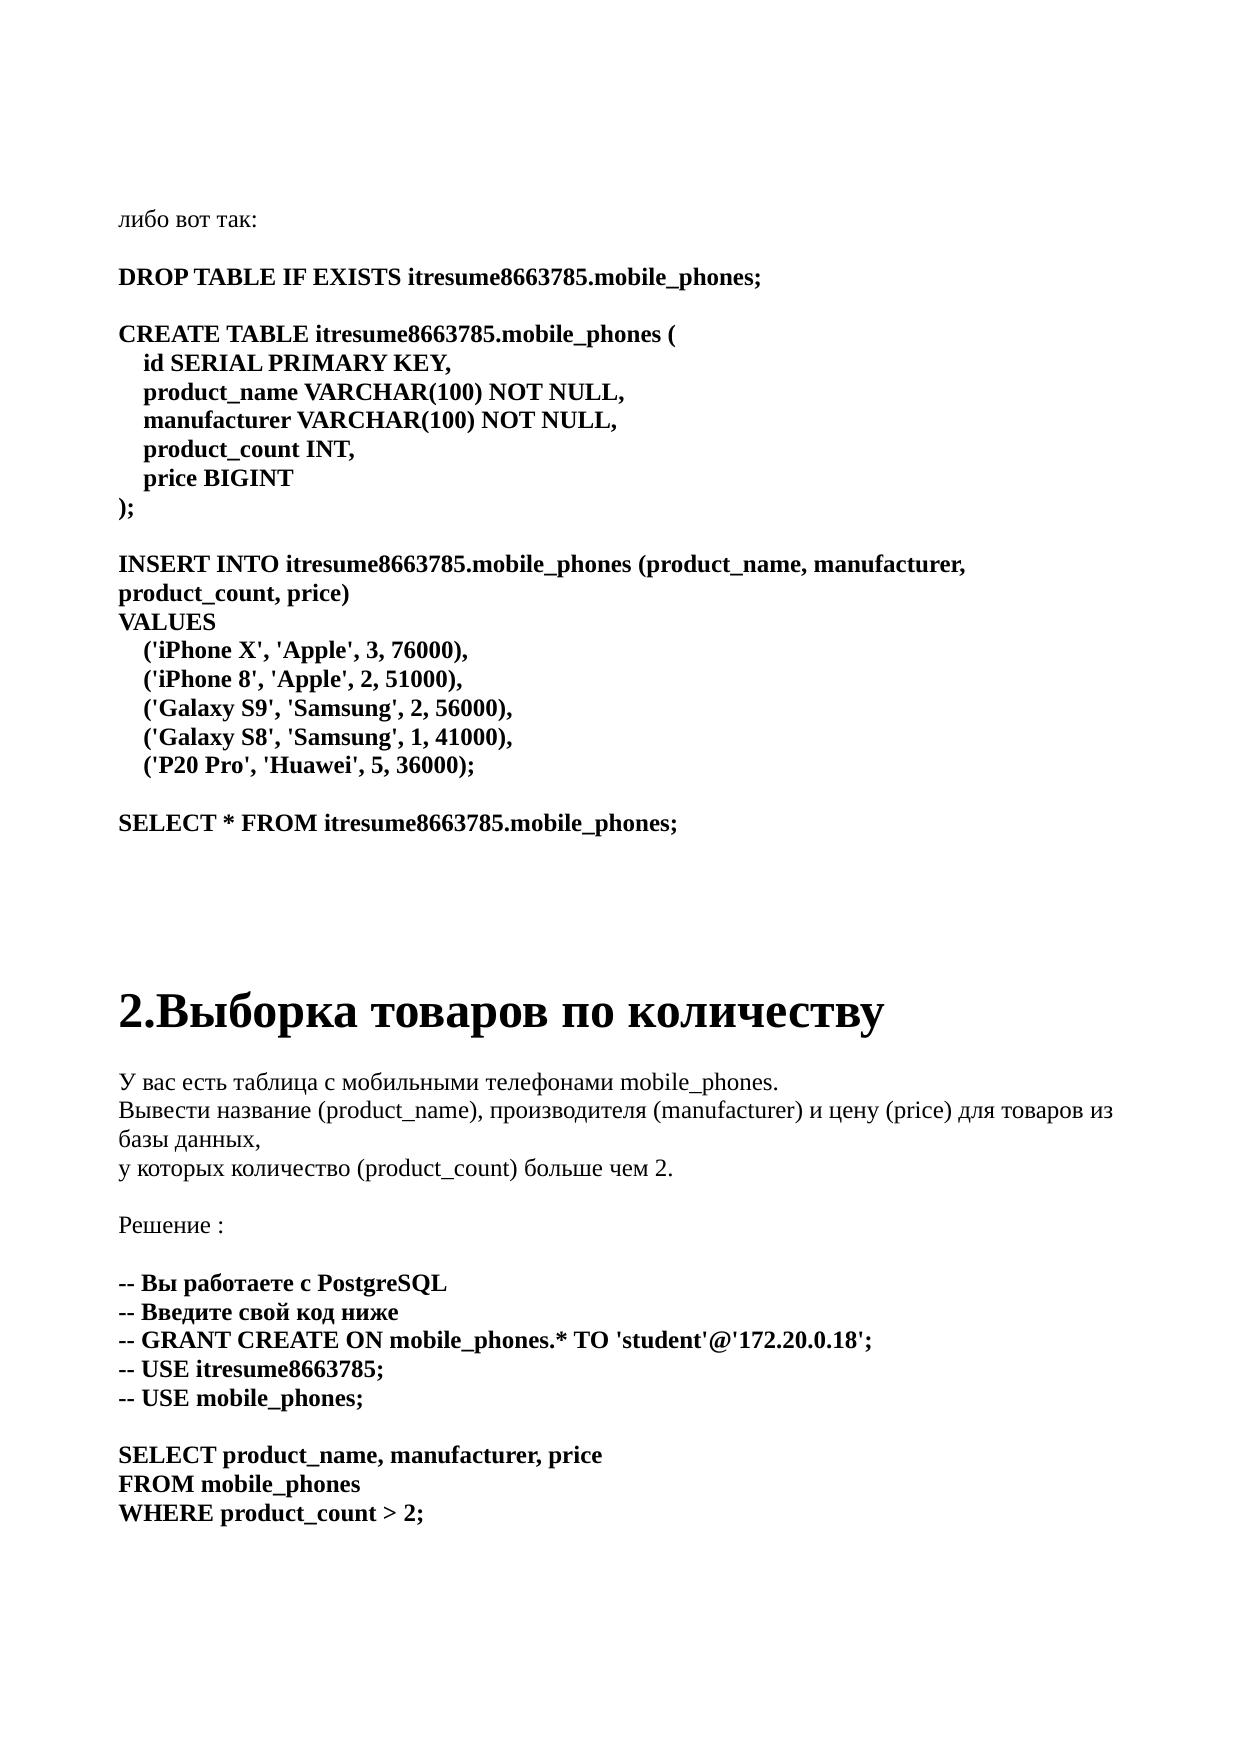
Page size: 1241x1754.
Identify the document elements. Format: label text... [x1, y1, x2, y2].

text Вывести название (product_name), производителя (manufacturer) и цену (price) для товаров из базы данных, [118, 1096, 1122, 1153]
text id SERIAL PRIMARY KEY, [118, 348, 1122, 377]
text либо вот так: [118, 204, 1122, 233]
text DROP TABLE IF EXISTS itresume8663785.mobile_phones; [118, 262, 1122, 291]
text Решение : [118, 1211, 1122, 1239]
text INSERT INTO itresume8663785.mobile_phones (product_name, manufacturer, product_count, price) [118, 549, 1122, 607]
text -- Введите свой код ниже [118, 1297, 1122, 1326]
text ('P20 Pro', 'Huawei', 5, 36000); [118, 751, 1122, 779]
text product_name VARCHAR(100) NOT NULL, [118, 377, 1122, 406]
text manufacturer VARCHAR(100) NOT NULL, [118, 406, 1122, 434]
text ('iPhone 8', 'Apple', 2, 51000), [118, 664, 1122, 693]
text VALUES [118, 607, 1122, 636]
text product_count INT, [118, 434, 1122, 463]
text price BIGINT [118, 463, 1122, 492]
text -- GRANT CREATE ON mobile_phones.* TO 'student'@'172.20.0.18'; [118, 1326, 1122, 1354]
text SELECT product_name, manufacturer, price [118, 1441, 1122, 1469]
text У вас есть таблица с мобильными телефонами mobile_phones. [118, 1067, 1122, 1096]
text SELECT * FROM itresume8663785.mobile_phones; [118, 808, 1122, 837]
text ('Galaxy S8', 'Samsung', 1, 41000), [118, 722, 1122, 751]
text ); [118, 492, 1122, 521]
text у которых количество (product_count) больше чем 2. [118, 1153, 1122, 1182]
text CREATE TABLE itresume8663785.mobile_phones ( [118, 319, 1122, 348]
text 2.Выборка товаров по количеству [118, 981, 1122, 1038]
text -- USE itresume8663785; [118, 1354, 1122, 1383]
text ('iPhone X', 'Apple', 3, 76000), [118, 636, 1122, 664]
text WHERE product_count > 2; [118, 1498, 1122, 1527]
text -- Вы работаете с PostgreSQL [118, 1268, 1122, 1297]
text -- USE mobile_phones; [118, 1383, 1122, 1412]
text FROM mobile_phones [118, 1469, 1122, 1498]
text ('Galaxy S9', 'Samsung', 2, 56000), [118, 693, 1122, 722]
